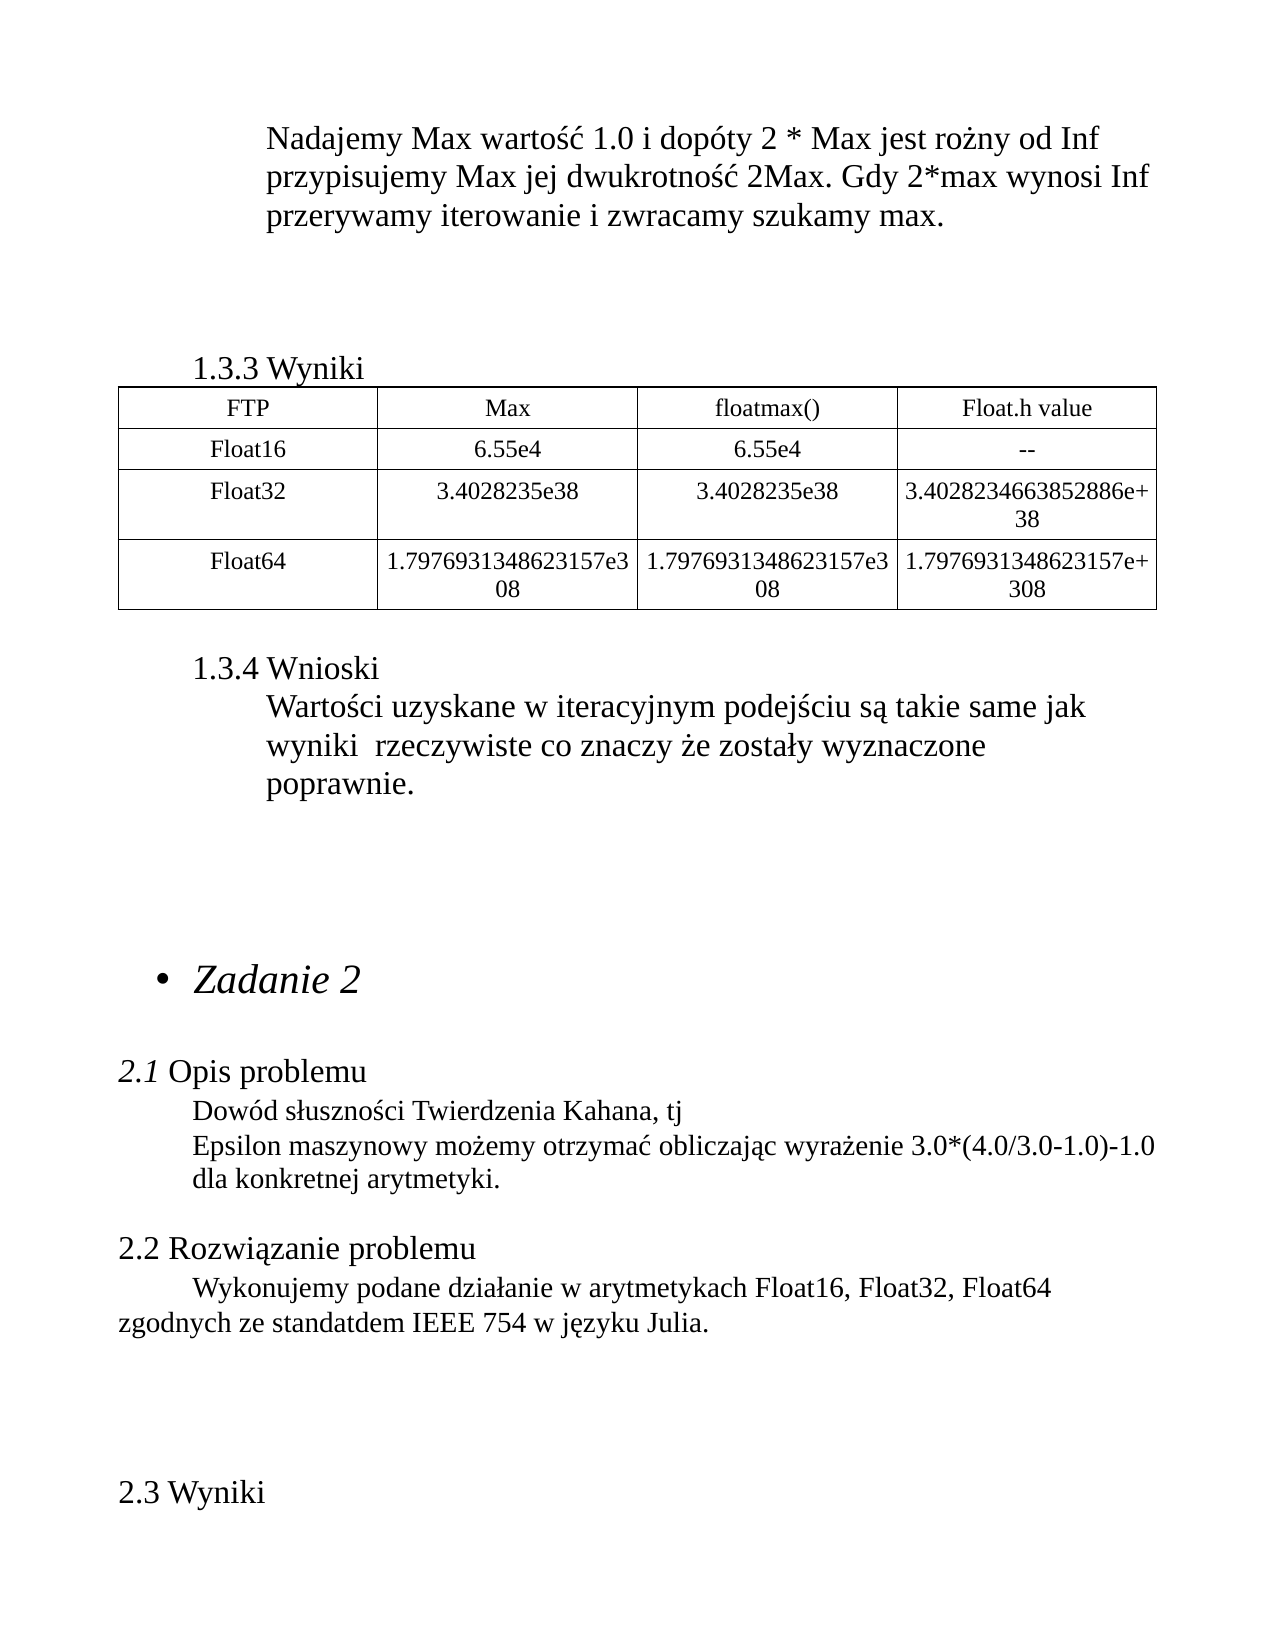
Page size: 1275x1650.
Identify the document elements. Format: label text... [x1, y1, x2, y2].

table_cell 6.55e4 [638, 429, 897, 469]
table_cell 3.4028235e38 [638, 470, 897, 539]
text 1.3.4 Wnioski [118, 648, 1157, 687]
table_cell 1.7976931348623157e308 [638, 540, 897, 609]
table_cell -- [898, 429, 1156, 469]
text Nadajemy Max wartość 1.0 i dopóty 2 * Max jest rożny od Inf przypisujemy Max jej dwukrotność 2Max. Gdy 2*max wynosi Inf przerywamy iterowanie i zwracamy szukamy max. [118, 118, 1157, 233]
text Dowód słuszności Twierdzenia Kahana, tj [118, 1089, 1157, 1128]
text 2.2 Rozwiązanie problemu [118, 1228, 1157, 1267]
table_header Float.h value [898, 388, 1156, 428]
text Wykonujemy podane działanie w arytmetykach Float16, Float32, Float64 zgodnych ze standatdem IEEE 754 w języku Julia. [118, 1267, 1157, 1338]
table_header floatmax() [638, 388, 897, 428]
text Epsilon maszynowy możemy otrzymać obliczając wyrażenie 3.0*(4.0/3.0-1.0)-1.0 [118, 1128, 1157, 1161]
list Zadanie 2 [156, 955, 1157, 1003]
table_cell 6.55e4 [378, 429, 637, 469]
text dla konkretnej arytmetyki. [118, 1161, 1157, 1195]
table_cell 1.7976931348623157e+308 [898, 540, 1156, 609]
table_cell 1.7976931348623157e308 [378, 540, 637, 609]
table_header Max [378, 388, 637, 428]
table_cell Float16 [119, 429, 377, 469]
table_cell 3.4028234663852886e+38 [898, 470, 1156, 539]
table_cell 3.4028235e38 [378, 470, 637, 539]
text 2.1 Opis problemu [118, 1051, 1157, 1089]
text Wartości uzyskane w iteracyjnym podejściu są takie same jak wyniki rzeczywiste co znaczy że zostały wyznaczone poprawnie. [118, 687, 1157, 802]
table_cell Float64 [119, 540, 377, 609]
table_header FTP [119, 388, 377, 428]
text 1.3.3 Wyniki [118, 348, 1157, 386]
table_cell Float32 [119, 470, 377, 539]
text 2.3 Wyniki [118, 1473, 1157, 1511]
